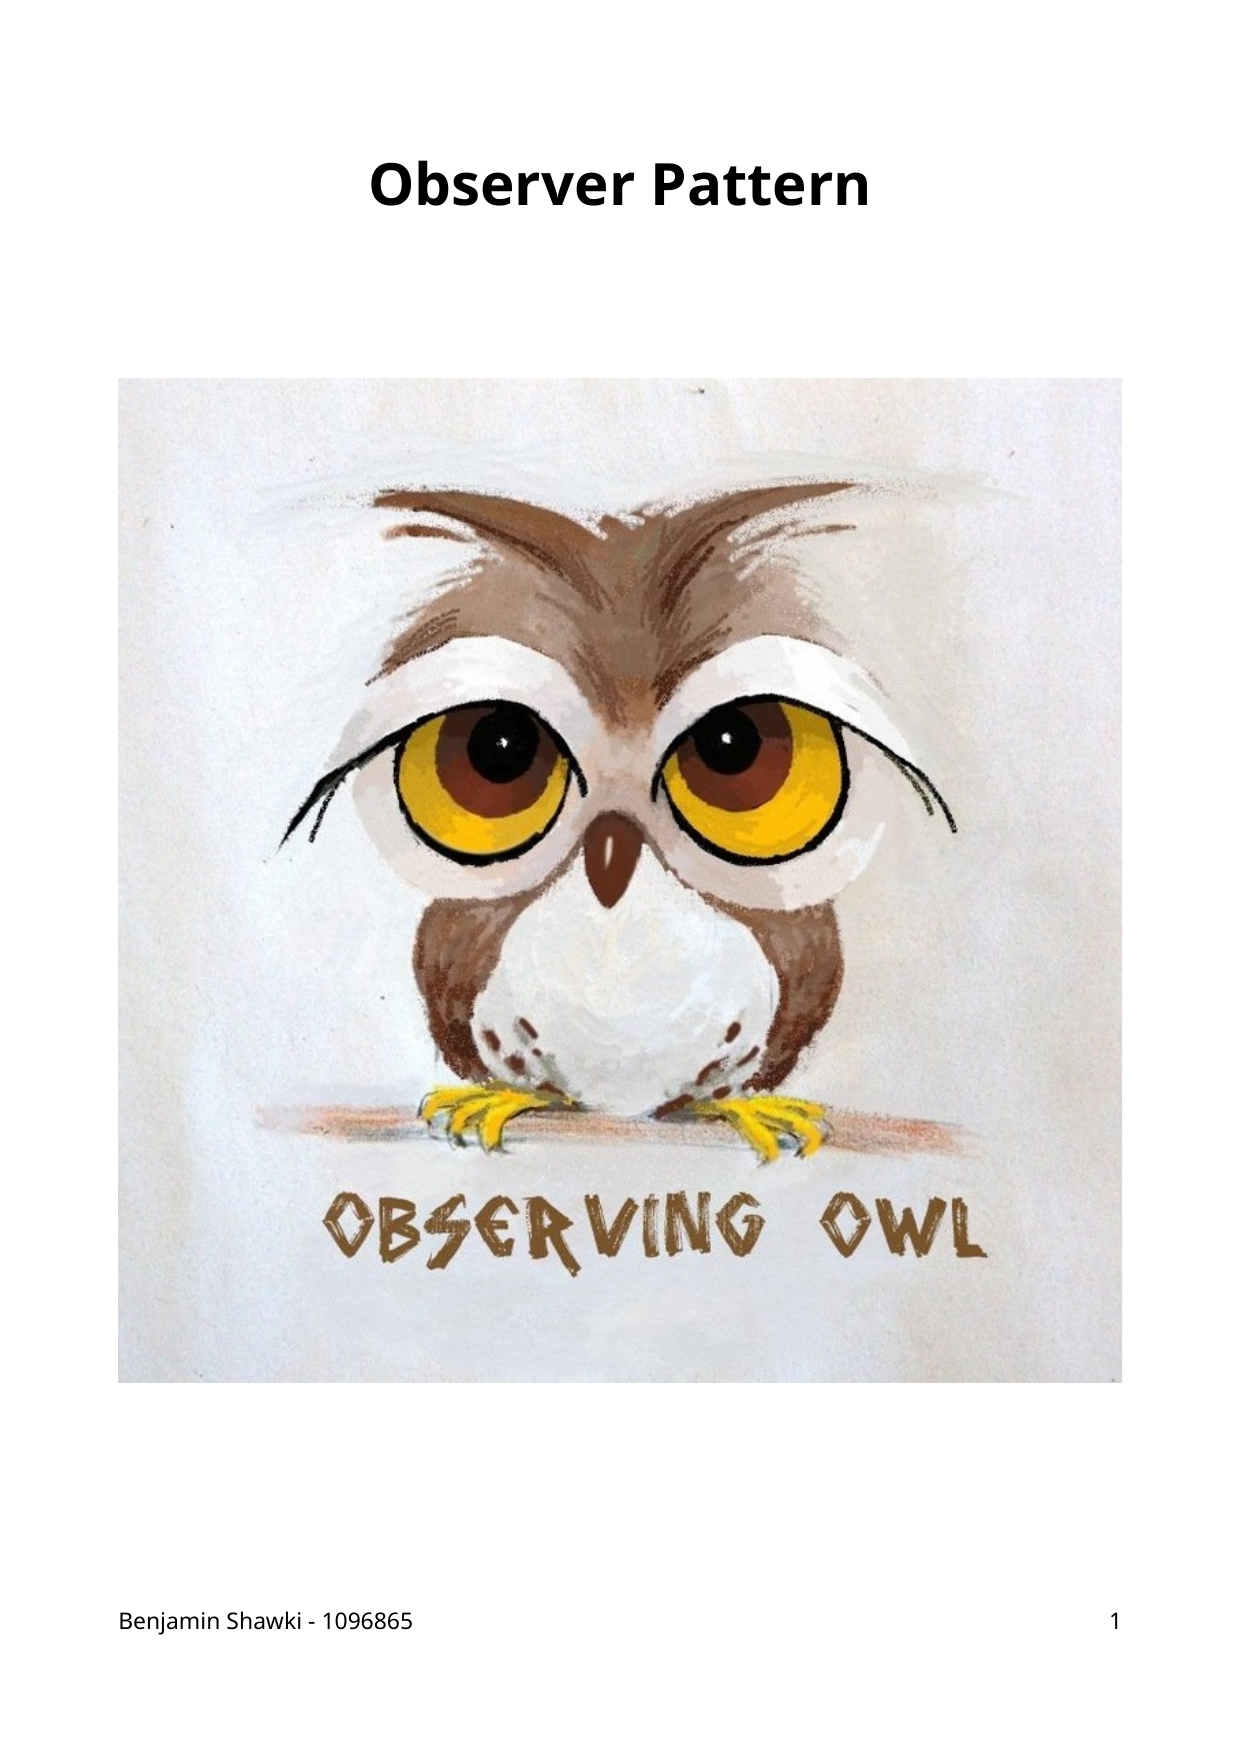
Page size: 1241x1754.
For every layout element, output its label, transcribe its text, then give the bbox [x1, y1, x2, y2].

picture [118, 378, 1123, 1383]
title Observer Pattern [118, 143, 1122, 223]
